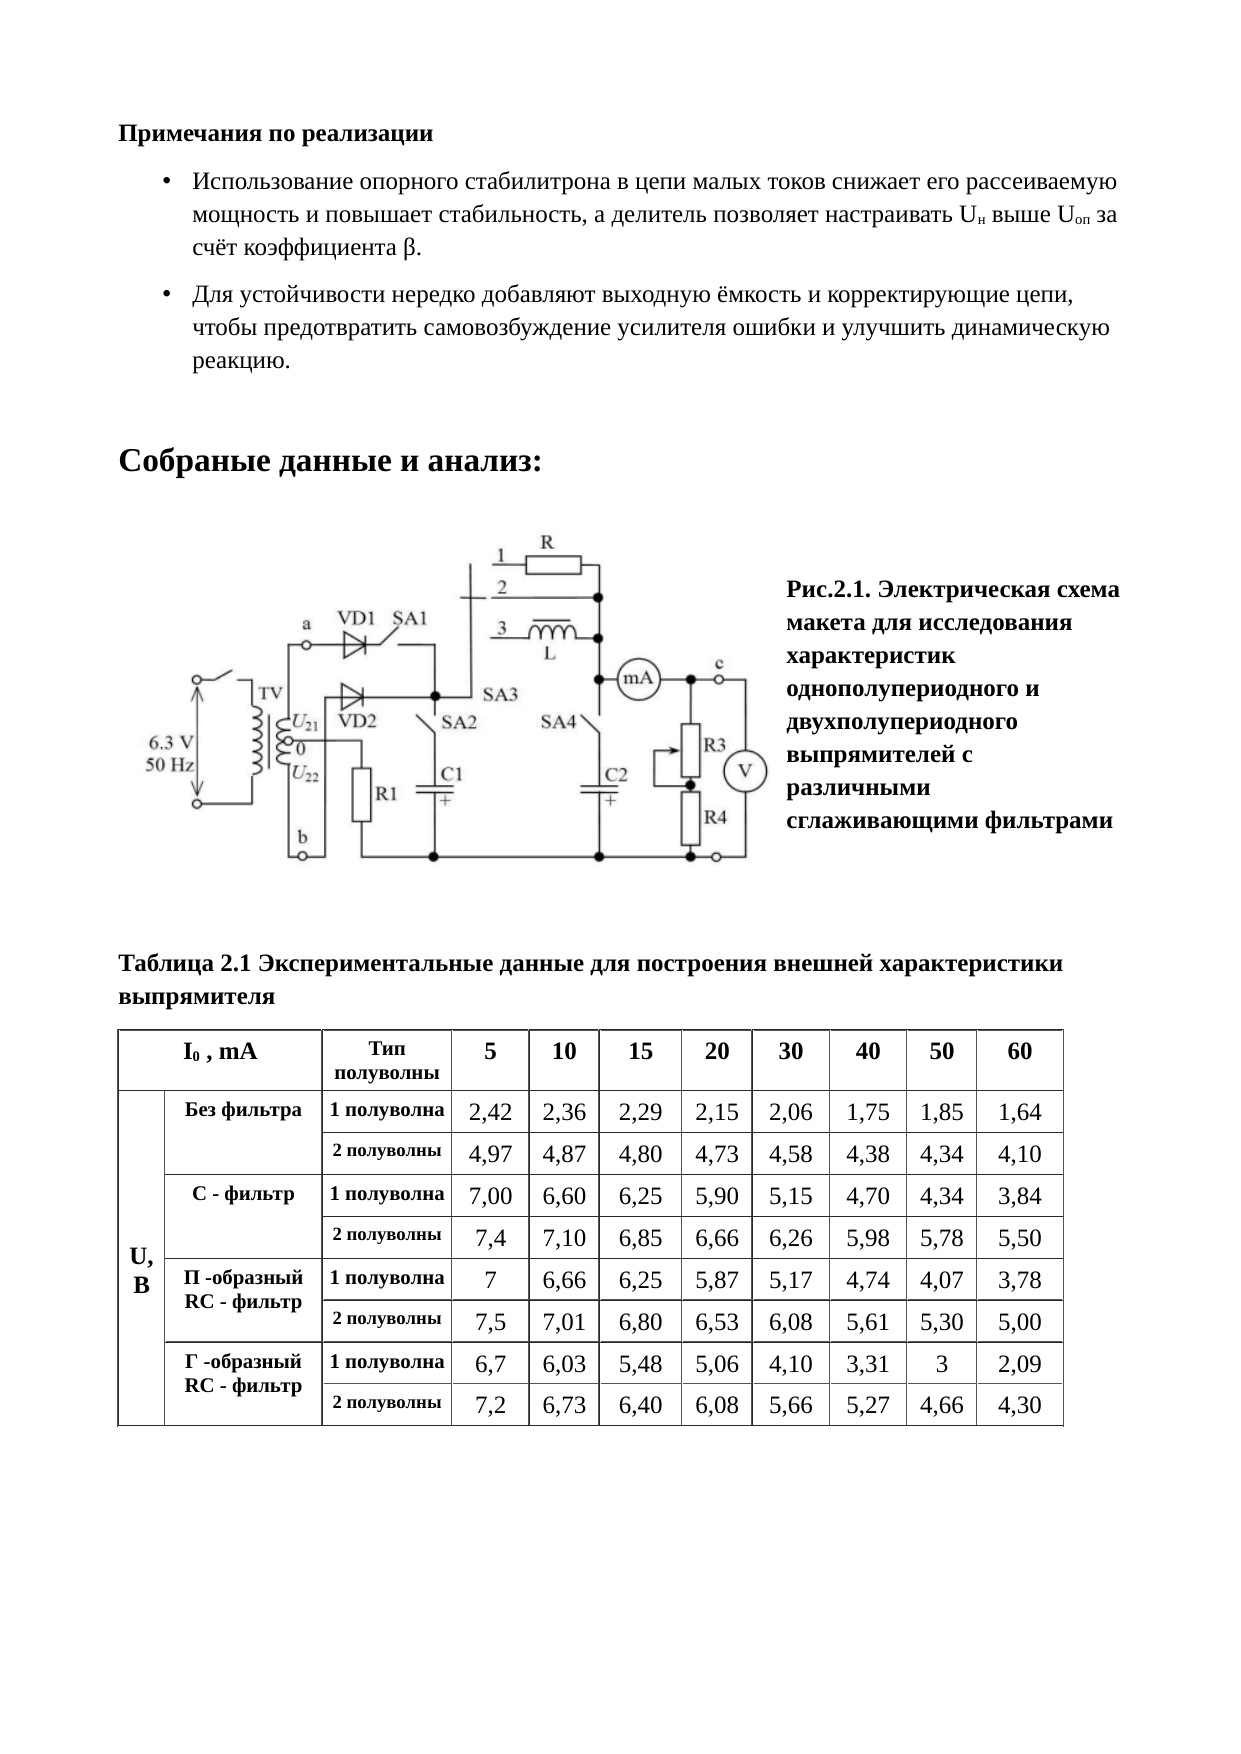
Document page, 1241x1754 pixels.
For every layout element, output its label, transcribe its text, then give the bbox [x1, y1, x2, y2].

table_cell 6,85 [601, 1218, 681, 1257]
table_cell 3,78 [978, 1260, 1062, 1299]
table_cell 3 [908, 1344, 976, 1383]
table_cell 4,10 [754, 1344, 829, 1383]
table_cell 2 полуволны [324, 1385, 451, 1425]
table_cell 4,73 [683, 1134, 751, 1174]
subtitle Примечания по реализации [118, 118, 1122, 147]
table_cell 6,40 [601, 1385, 681, 1425]
table_cell 2,06 [754, 1092, 829, 1132]
table_cell 6,25 [601, 1260, 681, 1299]
table_cell 7 [453, 1260, 528, 1299]
table_cell 5,50 [978, 1218, 1062, 1257]
table_cell 2 полуволны [324, 1302, 451, 1341]
table_cell 7,5 [453, 1302, 528, 1341]
table_cell 5,66 [754, 1385, 829, 1425]
table_cell 1,85 [908, 1092, 976, 1132]
table_cell 1,64 [978, 1092, 1062, 1132]
table_cell 5,98 [831, 1218, 906, 1257]
table_cell 5,00 [978, 1302, 1062, 1341]
table_cell 3,84 [978, 1176, 1062, 1216]
table_cell 2 полуволны [324, 1218, 451, 1257]
table_cell 7,2 [453, 1385, 528, 1425]
table_cell 4,70 [831, 1176, 906, 1216]
table_header I0 , mA [120, 1031, 321, 1090]
table_cell 4,80 [601, 1134, 681, 1174]
table_cell 4,34 [908, 1176, 976, 1216]
table_cell 4,38 [831, 1134, 906, 1174]
table_cell 6,03 [530, 1344, 598, 1383]
text Рис.2.1. Электрическая схема макета для исследования характеристик однополупериодного и двухполупериодного выпрямителей с различными сглаживающими фильтрами [787, 574, 1122, 834]
table_cell П -образный RC - фильтр [166, 1260, 321, 1341]
table_cell 4,87 [530, 1134, 598, 1174]
text Таблица 2.1 Экспериментальные данные для построения внешней характеристики выпрямителя [118, 948, 1122, 1010]
table_cell 5,61 [831, 1302, 906, 1341]
table_header 40 [831, 1031, 906, 1090]
table_header 50 [908, 1031, 976, 1090]
table_cell 1 полуволна [324, 1260, 451, 1299]
table_cell 6,66 [683, 1218, 751, 1257]
table_cell 3,31 [831, 1344, 906, 1383]
table_cell 1 полуволна [324, 1176, 451, 1216]
table_cell 6,26 [754, 1218, 829, 1257]
table_cell 5,27 [831, 1385, 906, 1425]
table_cell 4,07 [908, 1260, 976, 1299]
table_cell 7,10 [530, 1218, 598, 1257]
table_cell 5,15 [754, 1176, 829, 1216]
list Для устойчивости нередко добавляют выходную ёмкость и корректирующие цепи, чтобы предотвратить самовозбуждение усилителя ошибки и улучшить динамическую реакцию. [162, 279, 1122, 374]
table_cell 6,08 [683, 1385, 751, 1425]
table_header 5 [453, 1031, 528, 1090]
table_cell 2,36 [530, 1092, 598, 1132]
table_header 30 [754, 1031, 829, 1090]
table_cell 4,10 [978, 1134, 1062, 1174]
table_cell С - фильтр [166, 1176, 321, 1257]
table_cell Без фильтра [166, 1092, 321, 1174]
table_cell 1,75 [831, 1092, 906, 1132]
table_header 15 [601, 1031, 681, 1090]
table_cell 6,66 [530, 1260, 598, 1299]
picture [119, 517, 787, 882]
table_cell 1 полуволна [324, 1344, 451, 1383]
table_cell 1 полуволна [324, 1092, 451, 1132]
table_cell 5,17 [754, 1260, 829, 1299]
table_header 10 [530, 1031, 598, 1090]
table_cell 2 полуволны [324, 1134, 451, 1174]
table_cell 5,06 [683, 1344, 751, 1383]
table_cell 4,97 [453, 1134, 528, 1174]
table_cell 2,29 [601, 1092, 681, 1132]
table_cell Г -образный RC - фильтр [166, 1344, 321, 1425]
table_cell 4,30 [978, 1385, 1062, 1425]
table_cell 7,01 [530, 1302, 598, 1341]
table_cell 7,00 [453, 1176, 528, 1216]
table_cell 5,87 [683, 1260, 751, 1299]
table_cell 4,74 [831, 1260, 906, 1299]
table_cell 4,34 [908, 1134, 976, 1174]
table_cell 6,60 [530, 1176, 598, 1216]
table_cell 6,53 [683, 1302, 751, 1341]
table_header 20 [683, 1031, 751, 1090]
table_cell 6,25 [601, 1176, 681, 1216]
table_cell 2,42 [453, 1092, 528, 1132]
table_cell 5,90 [683, 1176, 751, 1216]
list Использование опорного стабилитрона в цепи малых токов снижает его рассеиваемую мощность и повышает стабильность, а делитель позволяет настраивать Uн выше Uоп за счёт коэффициента β. [162, 166, 1122, 261]
table_cell 5,48 [601, 1344, 681, 1383]
table_cell 4,58 [754, 1134, 829, 1174]
table_cell 6,7 [453, 1344, 528, 1383]
table_cell 4,66 [908, 1385, 976, 1425]
table_cell 7,4 [453, 1218, 528, 1257]
table_cell 2,15 [683, 1092, 751, 1132]
table_cell 2,09 [978, 1344, 1062, 1383]
table_cell 6,73 [530, 1385, 598, 1425]
table_header 60 [978, 1031, 1062, 1090]
table_cell 6,80 [601, 1302, 681, 1341]
table_cell 5,30 [908, 1302, 976, 1341]
text Собраные данные и анализ: [118, 441, 1122, 479]
table_cell 6,08 [754, 1302, 829, 1341]
table_cell 5,78 [908, 1218, 976, 1257]
table_cell U,B [120, 1092, 164, 1425]
table_header Тип полуволны [324, 1031, 451, 1090]
